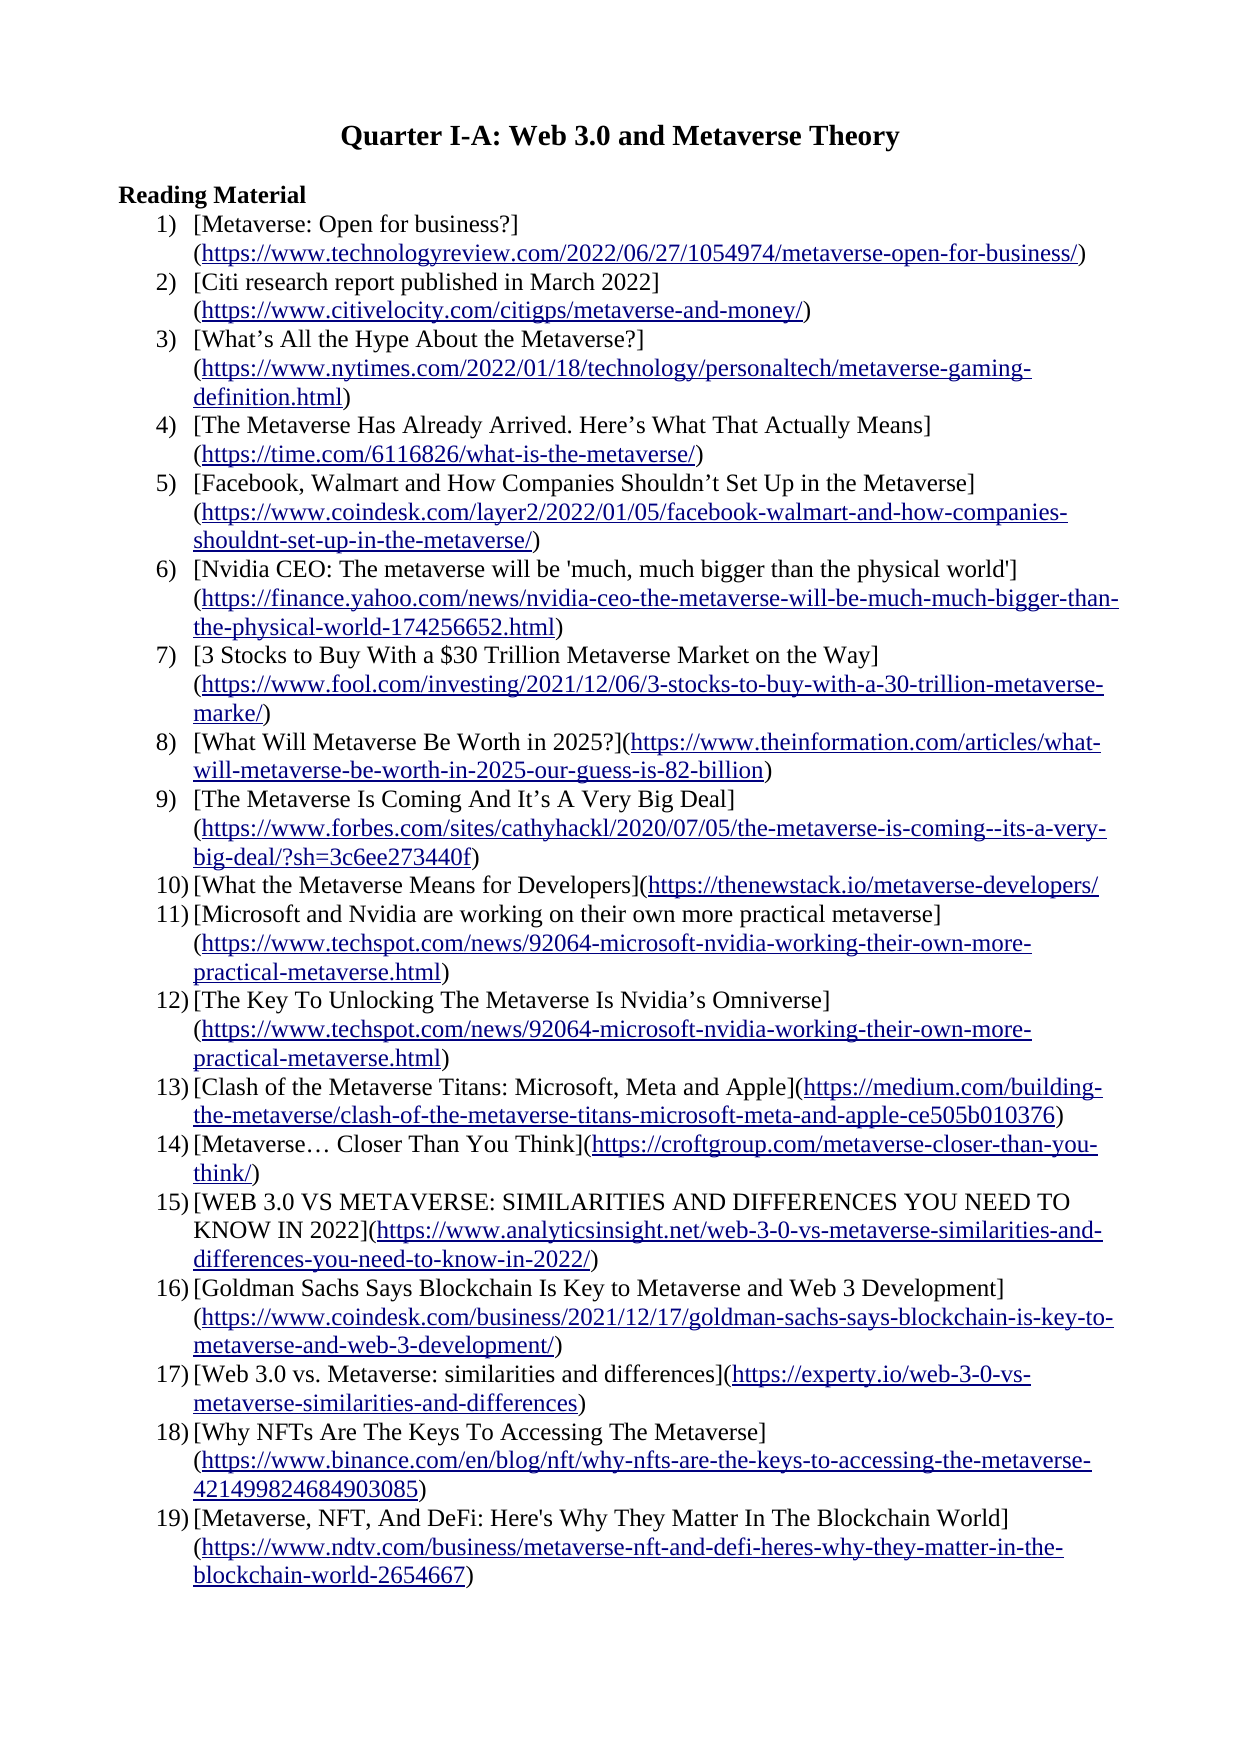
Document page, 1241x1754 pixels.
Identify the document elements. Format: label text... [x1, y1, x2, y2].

list [Goldman Sachs Says Blockchain Is Key to Metaverse and Web 3 Development](https://www.coindesk.com/business/2021/12/17/goldman-sachs-says-blockchain-is-key-to-metaverse-and-web-3-development/) [156, 1273, 1122, 1359]
list [Facebook, Walmart and How Companies Shouldn’t Set Up in the Metaverse](https://www.coindesk.com/layer2/2022/01/05/facebook-walmart-and-how-companies-shouldnt-set-up-in-the-metaverse/) [156, 468, 1122, 554]
list [Metaverse… Closer Than You Think](https://croftgroup.com/metaverse-closer-than-you-think/) [156, 1129, 1122, 1187]
list [The Metaverse Has Already Arrived. Here’s What That Actually Means](https://time.com/6116826/what-is-the-metaverse/) [156, 410, 1122, 468]
list [What the Metaverse Means for Developers](https://thenewstack.io/metaverse-developers/ [156, 870, 1122, 899]
list [Web 3.0 vs. Metaverse: similarities and differences](https://experty.io/web-3-0-vs-metaverse-similarities-and-differences) [156, 1359, 1122, 1417]
list [Microsoft and Nvidia are working on their own more practical metaverse](https://www.techspot.com/news/92064-microsoft-nvidia-working-their-own-more-practical-metaverse.html) [156, 899, 1122, 985]
list [Clash of the Metaverse Titans: Microsoft, Meta and Apple](https://medium.com/building-the-metaverse/clash-of-the-metaverse-titans-microsoft-meta-and-apple-ce505b010376) [156, 1072, 1122, 1129]
list [3 Stocks to Buy With a $30 Trillion Metaverse Market on the Way](https://www.fool.com/investing/2021/12/06/3-stocks-to-buy-with-a-30-trillion-metaverse-marke/) [156, 640, 1122, 727]
list [Metaverse, NFT, And DeFi: Here's Why They Matter In The Blockchain World](https://www.ndtv.com/business/metaverse-nft-and-defi-heres-why-they-matter-in-the-blockchain-world-2654667) [156, 1503, 1122, 1589]
list [What’s All the Hype About the Metaverse?](https://www.nytimes.com/2022/01/18/technology/personaltech/metaverse-gaming-definition.html) [156, 324, 1122, 410]
list [Metaverse: Open for business?](https://www.technologyreview.com/2022/06/27/1054974/metaverse-open-for-business/) [156, 209, 1122, 267]
list [Nvidia CEO: The metaverse will be 'much, much bigger than the physical world'](https://finance.yahoo.com/news/nvidia-ceo-the-metaverse-will-be-much-much-bigger-than-the-physical-world-174256652.html) [156, 554, 1122, 640]
list [WEB 3.0 VS METAVERSE: SIMILARITIES AND DIFFERENCES YOU NEED TO KNOW IN 2022](https://www.analyticsinsight.net/web-3-0-vs-metaverse-similarities-and-differences-you-need-to-know-in-2022/) [156, 1187, 1122, 1273]
list [Citi research report published in March 2022](https://www.citivelocity.com/citigps/metaverse-and-money/) [156, 267, 1122, 324]
list [What Will Metaverse Be Worth in 2025?](https://www.theinformation.com/articles/what-will-metaverse-be-worth-in-2025-our-guess-is-82-billion) [156, 727, 1122, 784]
text Quarter I-A: Web 3.0 and Metaverse Theory [118, 118, 1122, 152]
text Reading Material [118, 180, 1122, 209]
list [Why NFTs Are The Keys To Accessing The Metaverse](https://www.binance.com/en/blog/nft/why-nfts-are-the-keys-to-accessing-the-metaverse-421499824684903085) [156, 1417, 1122, 1503]
list [The Key To Unlocking The Metaverse Is Nvidia’s Omniverse](https://www.techspot.com/news/92064-microsoft-nvidia-working-their-own-more-practical-metaverse.html) [156, 985, 1122, 1072]
list [The Metaverse Is Coming And It’s A Very Big Deal](https://www.forbes.com/sites/cathyhackl/2020/07/05/the-metaverse-is-coming--its-a-very-big-deal/?sh=3c6ee273440f) [156, 784, 1122, 870]
